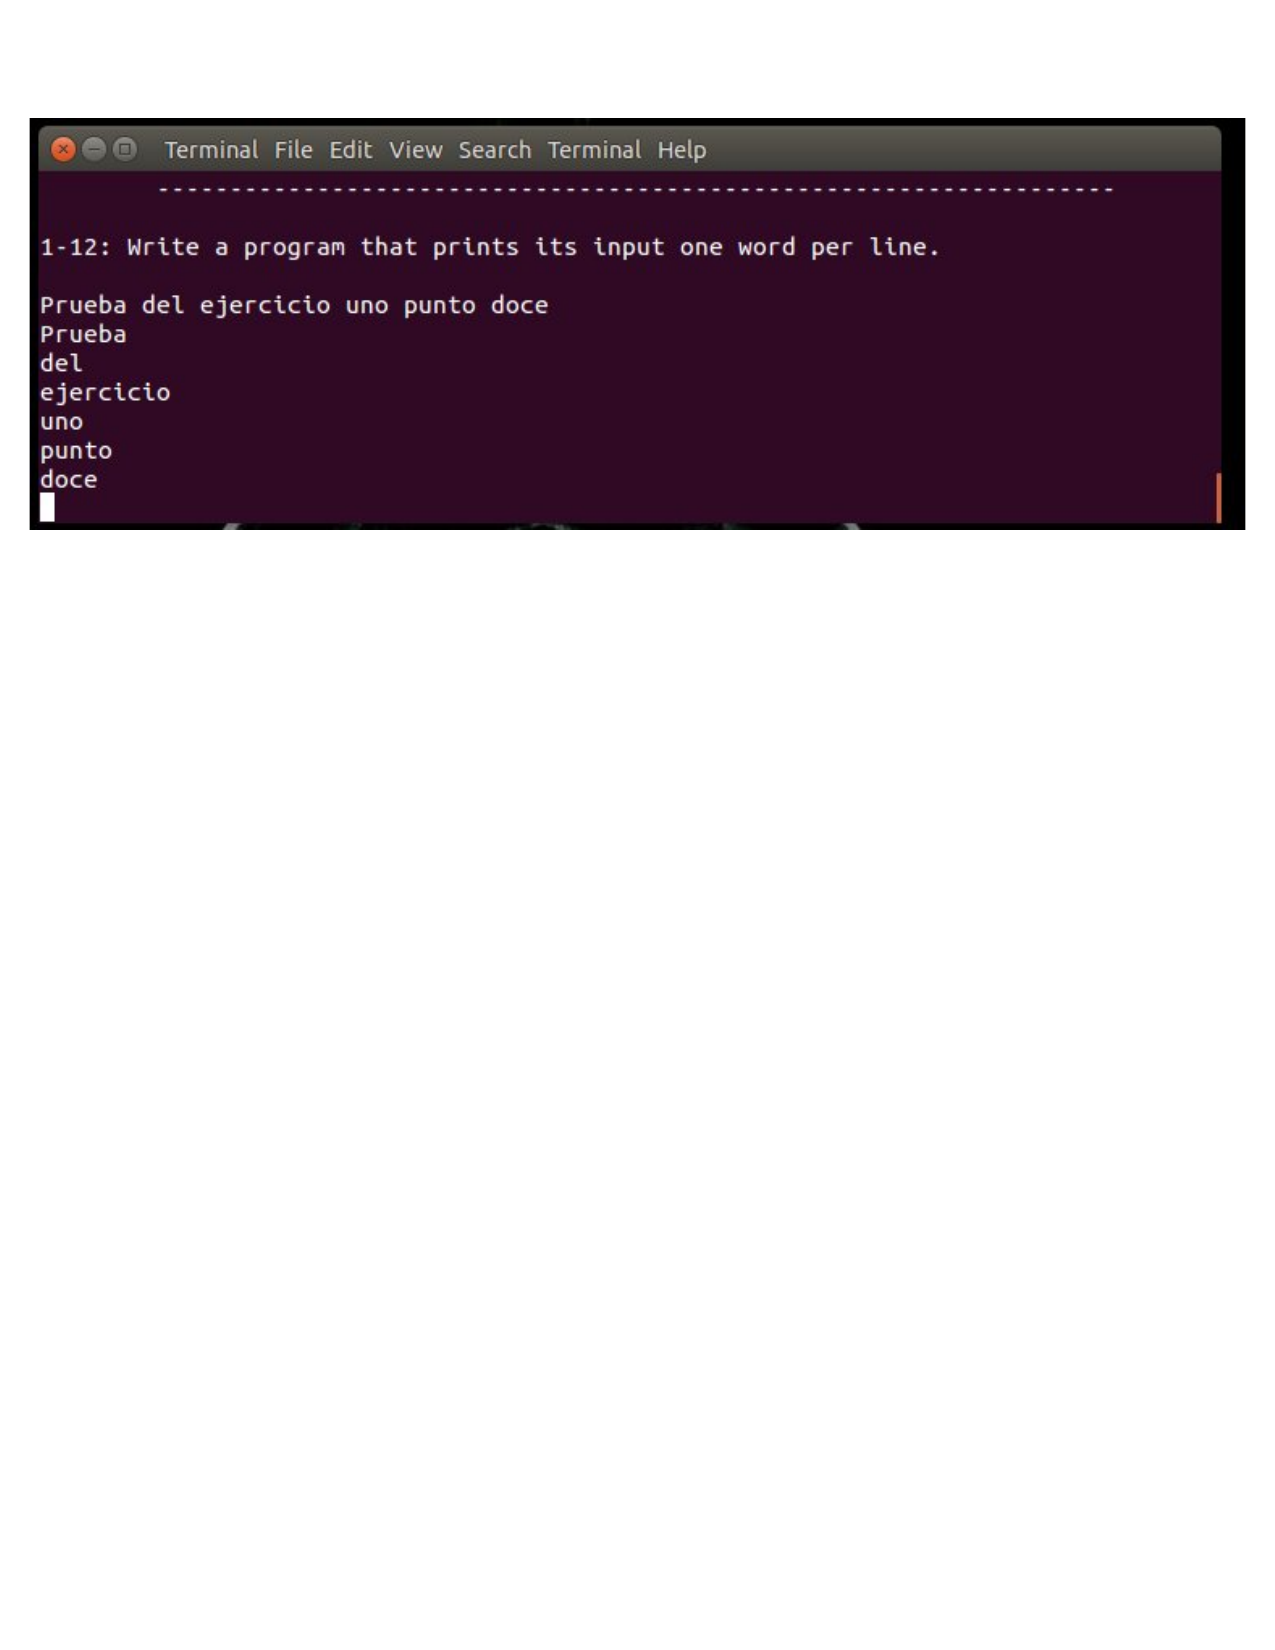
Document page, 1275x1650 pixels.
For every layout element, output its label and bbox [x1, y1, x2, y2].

picture [29, 118, 1246, 530]
